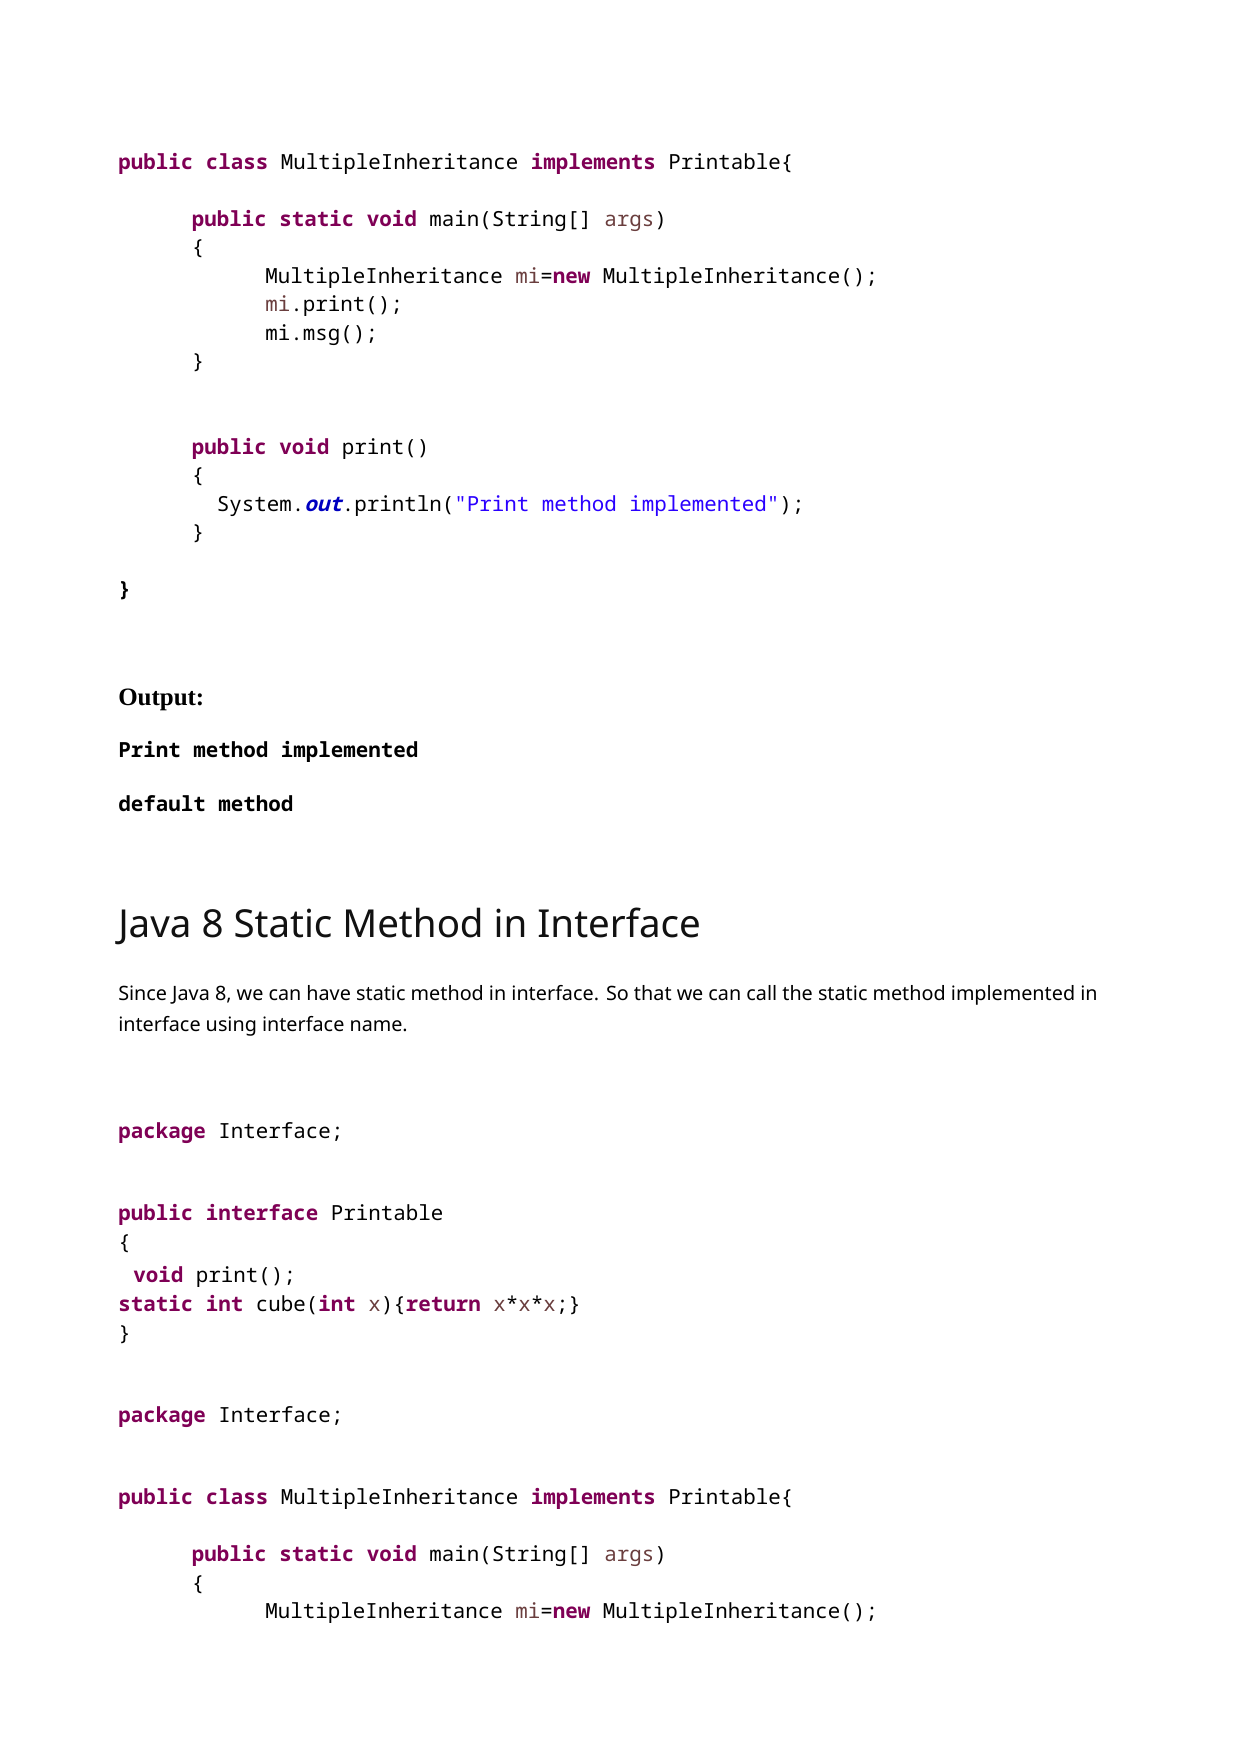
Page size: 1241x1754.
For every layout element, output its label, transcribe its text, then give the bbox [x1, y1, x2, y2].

text Output: [118, 682, 1122, 710]
text void print(); [118, 1255, 1122, 1289]
text } [118, 346, 1122, 375]
text mi.print(); [118, 289, 1122, 318]
text } [118, 1318, 1122, 1346]
text public static void main(String[] args) [118, 1539, 1122, 1568]
text public class MultipleInheritance implements Printable{ [118, 1482, 1122, 1511]
text Since Java 8, we can have static method in interface. So that we can call the static method implemented in interface using interface name. [118, 977, 1122, 1037]
text public class MultipleInheritance implements Printable{ [118, 147, 1122, 175]
text package Interface; [118, 1116, 1122, 1144]
text { [118, 1568, 1122, 1596]
text mi.msg(); [118, 318, 1122, 346]
text public interface Printable [118, 1198, 1122, 1227]
text } [118, 517, 1122, 546]
text { [118, 460, 1122, 489]
text MultipleInheritance mi=new MultipleInheritance(); [118, 1596, 1122, 1625]
text { [118, 1227, 1122, 1255]
text System.out.println("Print method implemented"); [118, 489, 1122, 517]
subtitle Java 8 Static Method in Interface [118, 896, 1122, 949]
text package Interface; [118, 1400, 1122, 1428]
text public static void main(String[] args) [118, 204, 1122, 232]
text static int cube(int x){return x*x*x;} [118, 1289, 1122, 1318]
text public void print() [118, 432, 1122, 460]
text Print method implemented [118, 736, 1122, 764]
text default method [118, 789, 1122, 817]
text MultipleInheritance mi=new MultipleInheritance(); [118, 261, 1122, 289]
text } [118, 574, 1122, 603]
text { [118, 232, 1122, 261]
